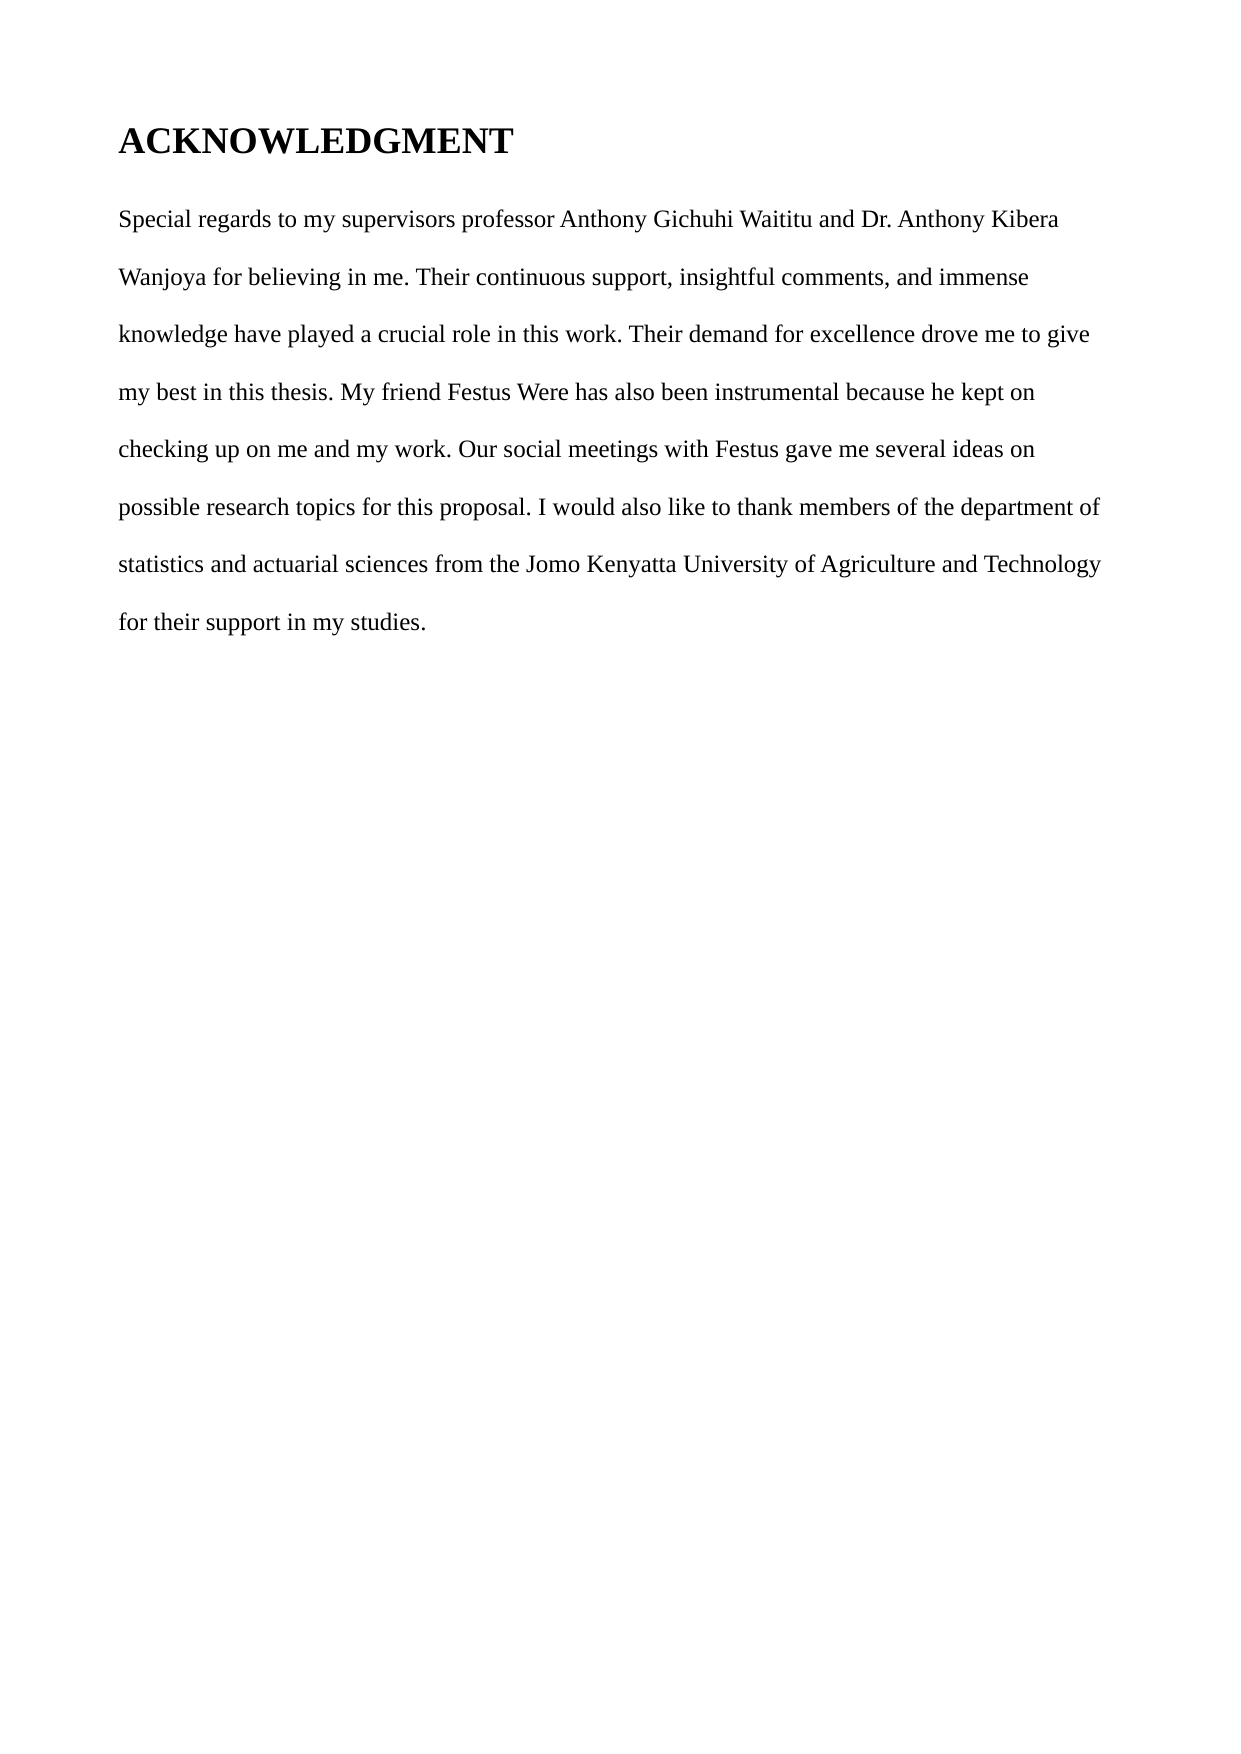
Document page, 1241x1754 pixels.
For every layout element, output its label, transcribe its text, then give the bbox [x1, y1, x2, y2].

text Special regards to my supervisors professor Anthony Gichuhi Waititu and Dr. Anthony Kibera Wanjoya for believing in me. Their continuous support, insightful comments, and immense knowledge have played a crucial role in this work. Their demand for excellence drove me to give my best in this thesis. My friend Festus Were has also been instrumental because he kept on checking up on me and my work. Our social meetings with Festus gave me several ideas on possible research topics for this proposal. I would also like to thank members of the department of statistics and actuarial sciences from the Jomo Kenyatta University of Agriculture and Technology for their support in my studies. [118, 204, 1122, 636]
text ACKNOWLEDGMENT [118, 118, 1122, 161]
